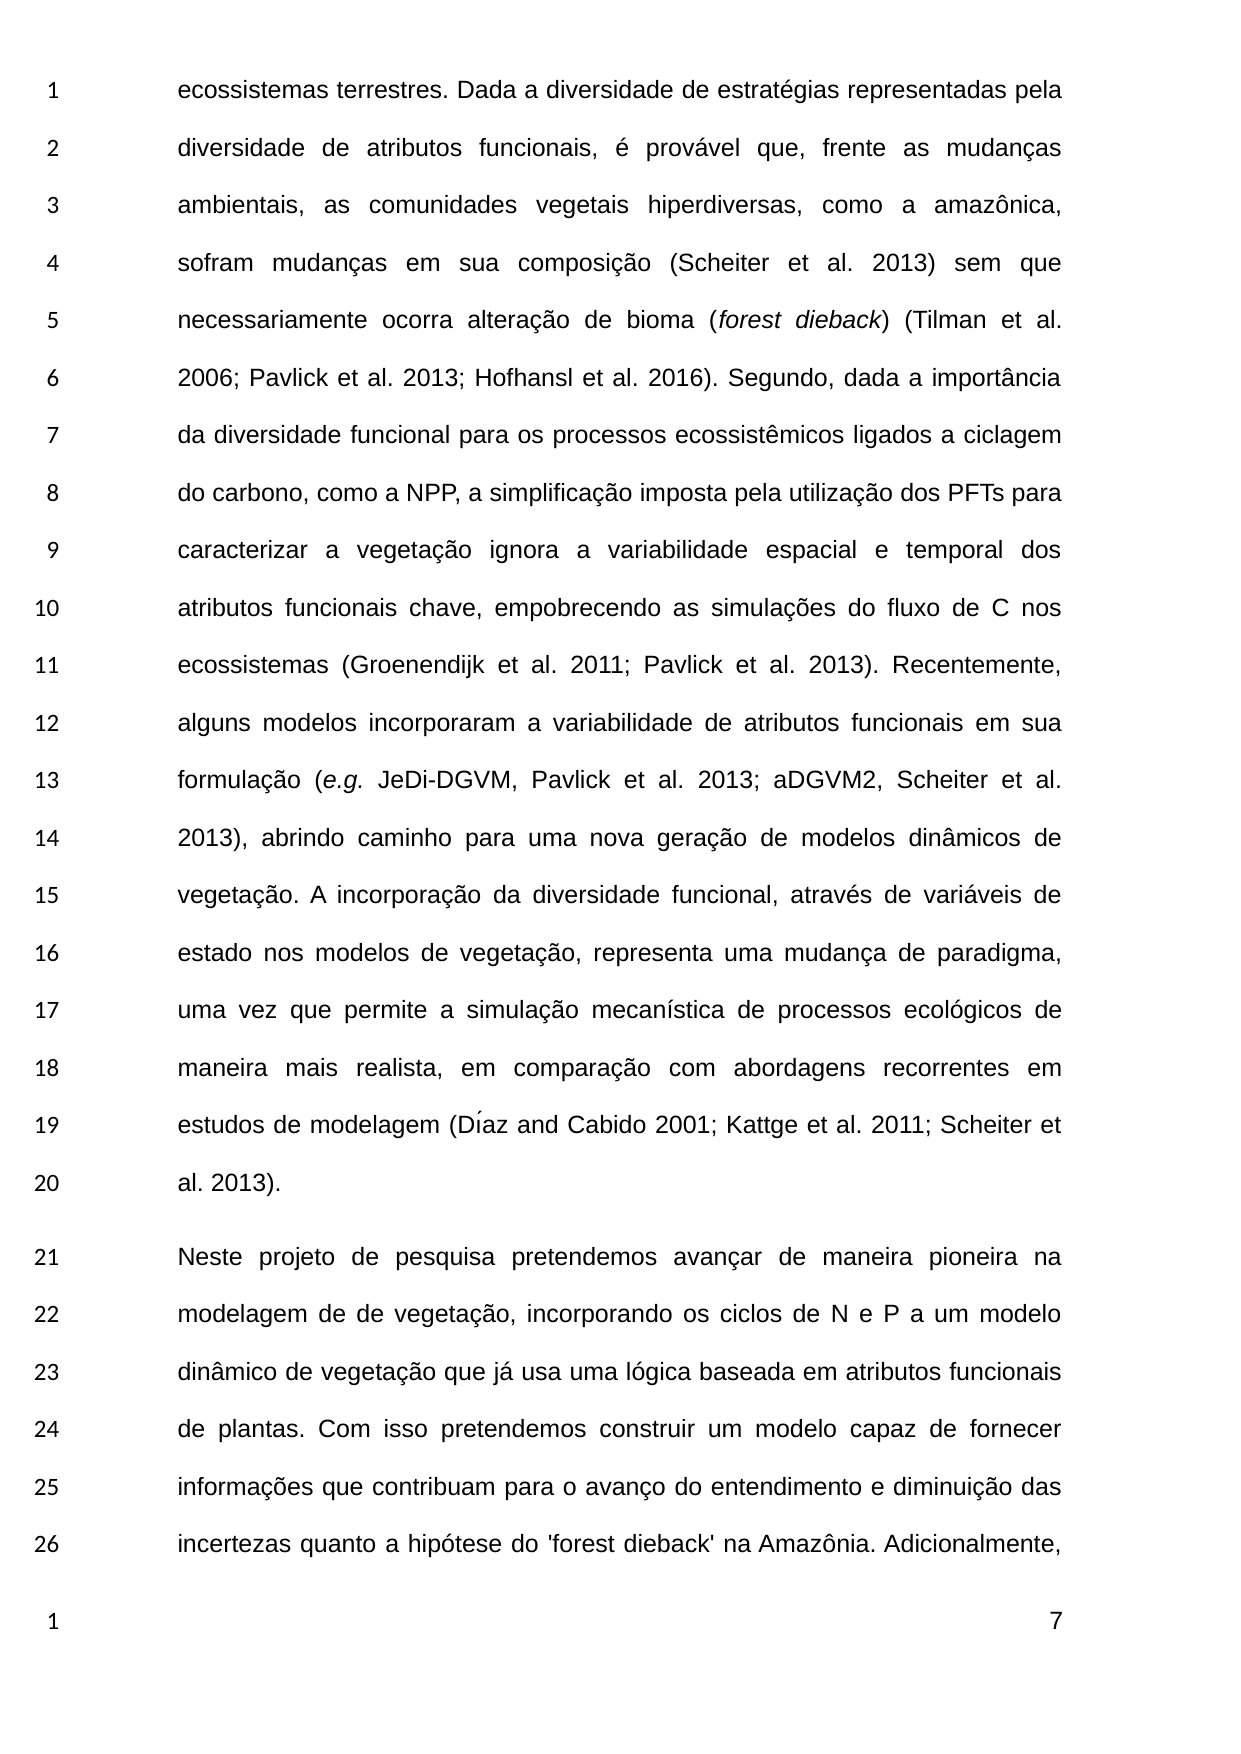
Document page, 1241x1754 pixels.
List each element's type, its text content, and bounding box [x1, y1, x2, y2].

text Neste projeto de pesquisa pretendemos avançar de maneira pioneira na modelagem de de vegetação, incorporando os ciclos de N e P a um modelo dinâmico de vegetação que já usa uma lógica baseada em atributos funcionais de plantas. Com isso pretendemos construir um modelo capaz de fornecer informações que contribuam para o avanço do entendimento e diminuição das incertezas quanto a hipótese do 'forest dieback' na Amazônia. Adicionalmente, [177, 1242, 1063, 1558]
text ecossistemas terrestres. Dada a diversidade de estratégias representadas pela diversidade de atributos funcionais, é provável que, frente as mudanças ambientais, as comunidades vegetais hiperdiversas, como a amazônica, sofram mudanças em sua composição (Scheiter et al. 2013) sem que necessariamente ocorra alteração de bioma (forest dieback) (Tilman et al. 2006; Pavlick et al. 2013; Hofhansl et al. 2016). Segundo, dada a importância da diversidade funcional para os processos ecossistêmicos ligados a ciclagem do carbono, como a NPP, a simplificação imposta pela utilização dos PFTs para caracterizar a vegetação ignora a variabilidade espacial e temporal dos atributos funcionais chave, empobrecendo as simulações do fluxo de C nos ecossistemas (Groenendijk et al. 2011; Pavlick et al. 2013). Recentemente, alguns modelos incorporaram a variabilidade de atributos funcionais em sua formulação (e.g. JeDi-DGVM, Pavlick et al. 2013; aDGVM2, Scheiter et al. 2013), abrindo caminho para uma nova geração de modelos dinâmicos de vegetação. A incorporação da diversidade funcional, através de variáveis de estado nos modelos de vegetação, representa uma mudança de paradigma, uma vez que permite a simulação mecanística de processos ecológicos de maneira mais realista, em comparação com abordagens recorrentes em estudos de modelagem (Dı́az and Cabido 2001; Kattge et al. 2011; Scheiter et al. 2013). [177, 75, 1063, 1196]
